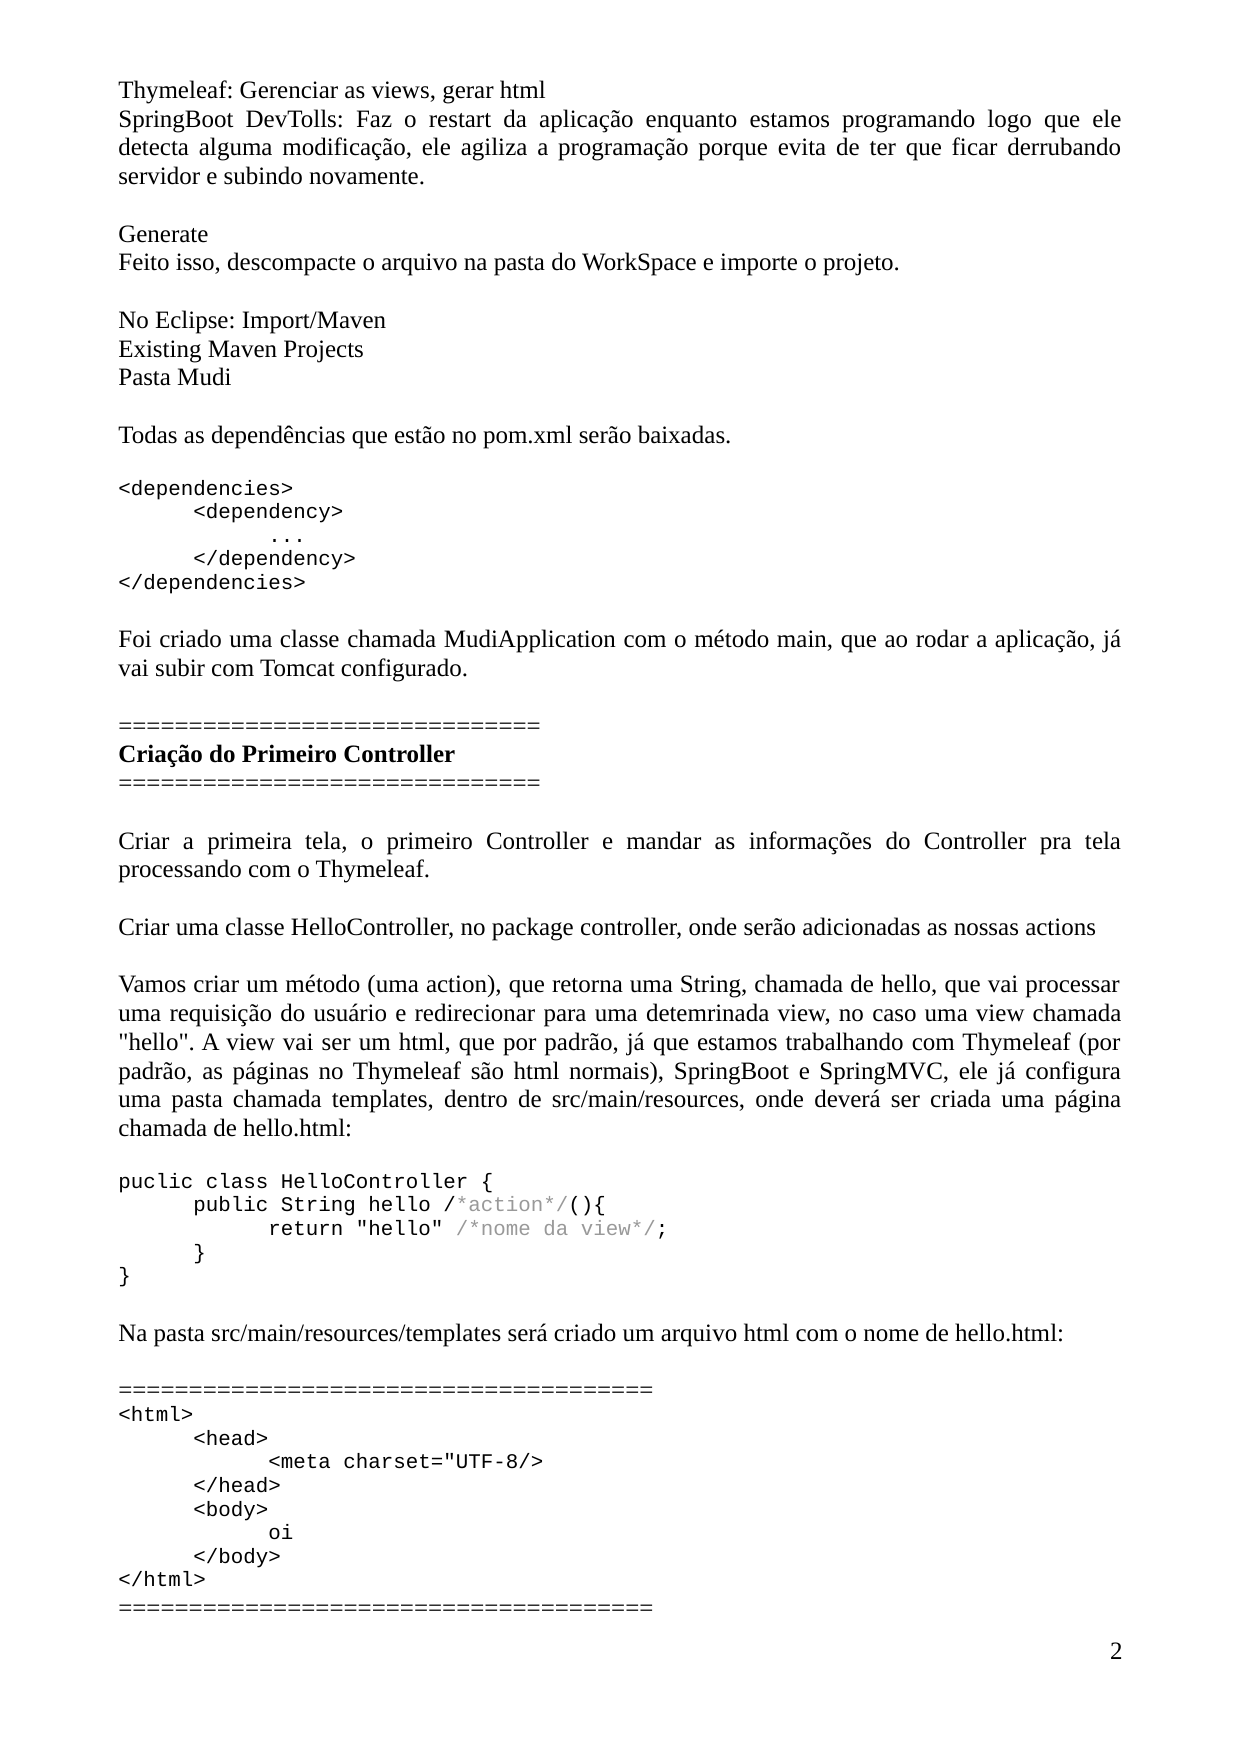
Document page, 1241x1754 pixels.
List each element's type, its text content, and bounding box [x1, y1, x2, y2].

text Todas as dependências que estão no pom.xml serão baixadas. [118, 420, 1122, 449]
text </head> [118, 1475, 1122, 1498]
text Criação do Primeiro Controller [118, 739, 1122, 768]
text puclic class HelloController { [118, 1171, 1122, 1194]
text ============================== [118, 768, 1122, 797]
text Thymeleaf: Gerenciar as views, gerar html [118, 75, 1122, 104]
text return "hello" /*nome da view*/; [118, 1218, 1122, 1242]
text Generate [118, 219, 1122, 247]
text </dependencies> [118, 572, 1122, 596]
text <body> [118, 1498, 1122, 1522]
text oi [118, 1522, 1122, 1546]
text <dependencies> [118, 477, 1122, 501]
text Feito isso, descompacte o arquivo na pasta do WorkSpace e importe o projeto. [118, 247, 1122, 276]
text Vamos criar um método (uma action), que retorna uma String, chamada de hello, que vai processar uma requisição do usuário e redirecionar para uma detemrinada view, no caso uma view chamada "hello". A view vai ser um html, que por padrão, já que estamos trabalhando com Thymeleaf (por padrão, as páginas no Thymeleaf são html normais), SpringBoot e SpringMVC, ele já configura uma pasta chamada templates, dentro de src/main/resources, onde deverá ser criada uma página chamada de hello.html: [118, 969, 1122, 1142]
text <html> [118, 1404, 1122, 1428]
text <meta charset="UTF-8/> [118, 1451, 1122, 1475]
text Na pasta src/main/resources/templates será criado um arquivo html com o nome de hello.html: [118, 1318, 1122, 1346]
text ... [118, 525, 1122, 548]
text </dependency> [118, 548, 1122, 572]
text public String hello /*action*/(){ [118, 1194, 1122, 1218]
text ====================================== [118, 1375, 1122, 1404]
text Criar uma classe HelloController, no package controller, onde serão adicionadas as nossas actions [118, 912, 1122, 941]
text Pasta Mudi [118, 362, 1122, 391]
text <head> [118, 1428, 1122, 1451]
text Existing Maven Projects [118, 334, 1122, 362]
text } [118, 1265, 1122, 1289]
text </html> [118, 1569, 1122, 1593]
text Foi criado uma classe chamada MudiApplication com o método main, que ao rodar a aplicação, já vai subir com Tomcat configurado. [118, 624, 1122, 682]
text SpringBoot DevTolls: Faz o restart da aplicação enquanto estamos programando logo que ele detecta alguma modificação, ele agiliza a programação porque evita de ter que ficar derrubando servidor e subindo novamente. [118, 104, 1122, 190]
text <dependency> [118, 501, 1122, 525]
text No Eclipse: Import/Maven [118, 305, 1122, 334]
text ============================== [118, 711, 1122, 739]
text Criar a primeira tela, o primeiro Controller e mandar as informações do Controller pra tela processando com o Thymeleaf. [118, 826, 1122, 883]
text </body> [118, 1546, 1122, 1569]
text } [118, 1242, 1122, 1265]
text ====================================== [118, 1593, 1122, 1622]
